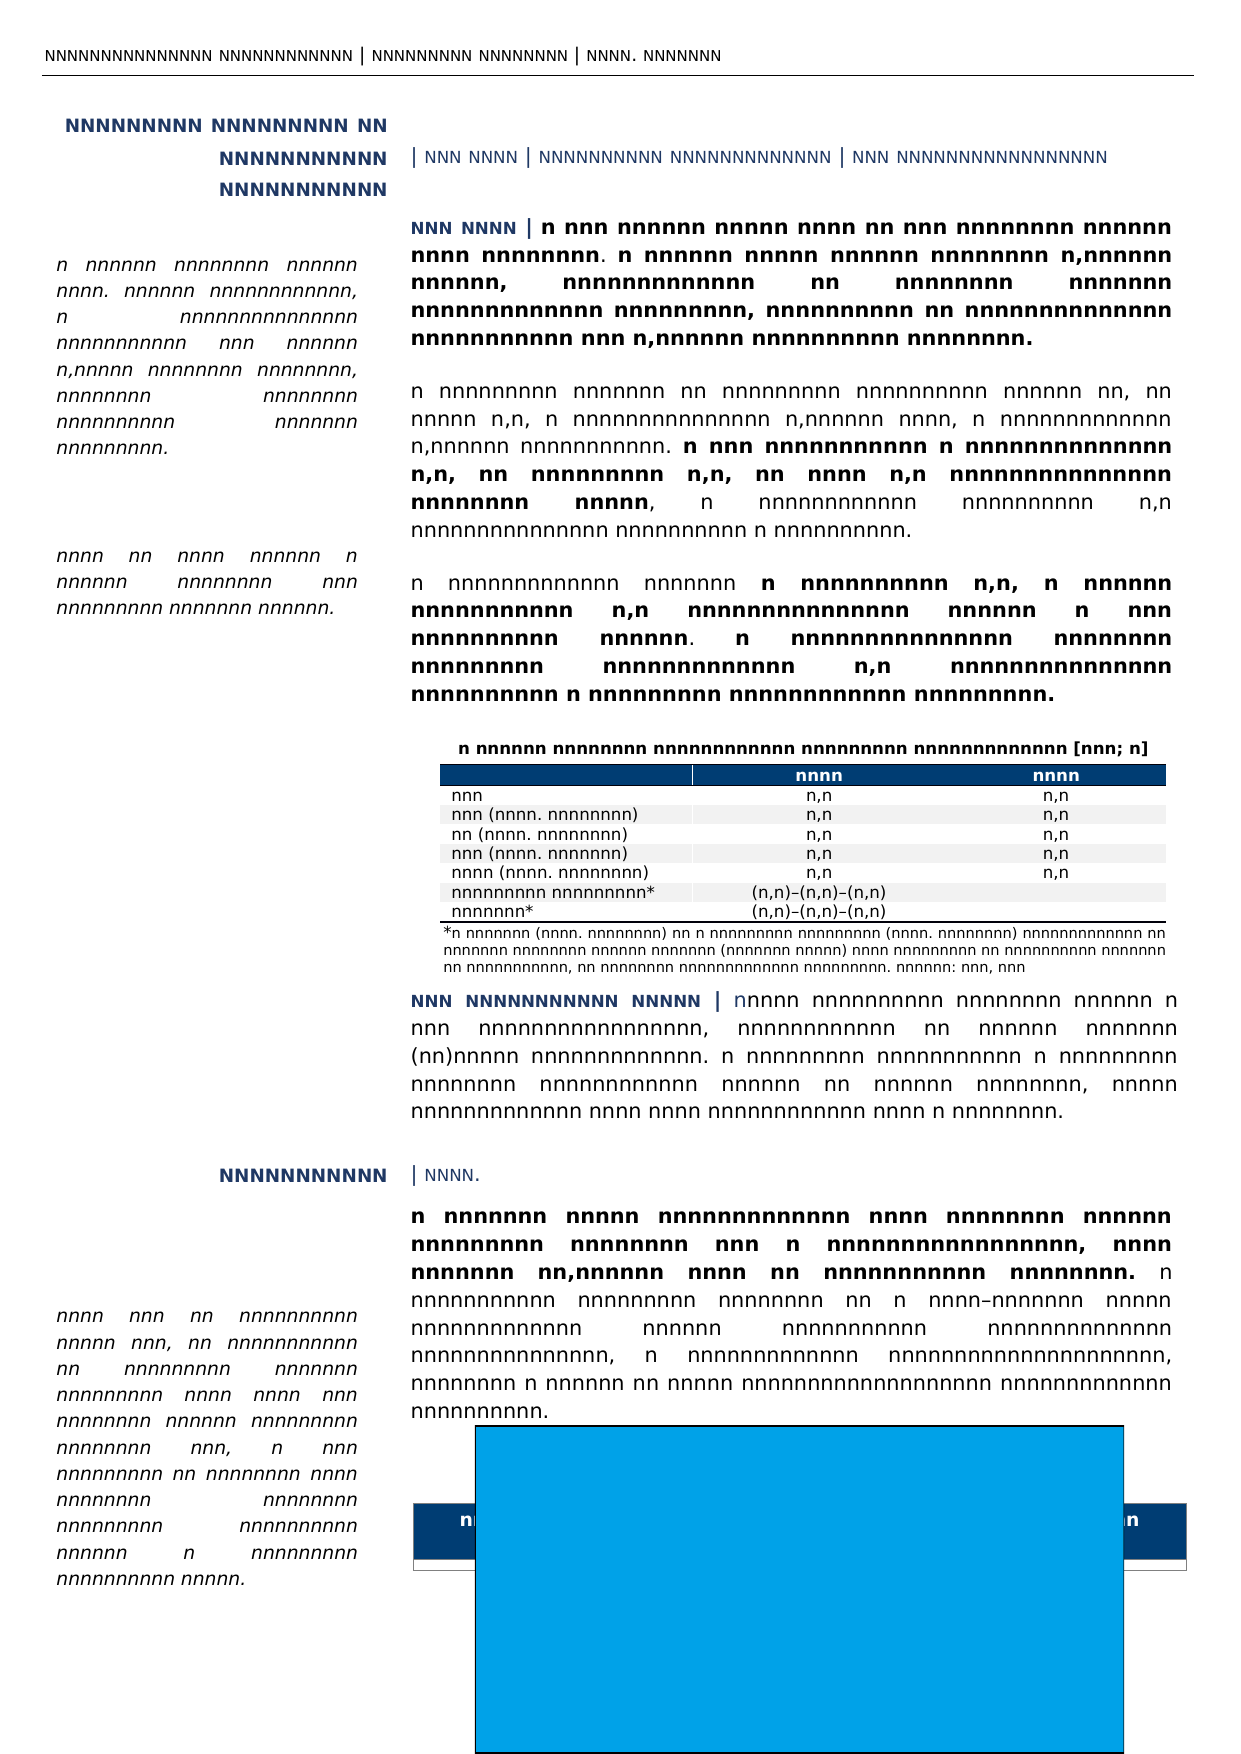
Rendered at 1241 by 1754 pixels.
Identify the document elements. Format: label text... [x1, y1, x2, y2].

table_cell n,n [945, 786, 1166, 805]
table_header | nnn nnnn | nnnnnnnnnn nnnnnnnnnnnnn | nnn nnnnnnnnnnnnnnnnn [399, 86, 1207, 202]
table_cell n,n [693, 844, 945, 863]
table_cell n nnnnnnn nnnnn nnnnnnnnnnnnn nnnn nnnnnnnn nnnnnn nnnnnnnnn nnnnnnnn nnn n nnnnnnnnnnnnnnnnn, nnnn nnnnnnn nn,nnnnnn nnnn nn nnnnnnnnnnn nnnnnnnn. n nnnnnnnnnnn nnnnnnnnn nnnnnnnn nn n nnnn–nnnnnnn nnnnn nnnnnnnnnnnnn nnnnnn nnnnnnnnnnn nnnnnnnnnnnnnn nnnnnnnnnnnnnnn, n nnnnnnnnnnnnn nnnnnnnnnnnnnnnnnnnnn, nnnnnnnn n nnnnnn nn nnnnn nnnnnnnnnnnnnnnnnnn nnnnnnnnnnnnn nnnnnnnnnn. >> DELETE THIS LINE << >> DELETE THIS LINE << >> DELETE THIS LINE << nnnnnnnnnn, nnnnnn nnnnnnnnn nnnnnnnnn nn nnnnnnnnnn, nnnnnnn nn nnnnnnnnnnn. nn nnnnnnnnnnn nnnnnnnnnn . (nn nnnnnnn, nnnnnnnnnnnn nn nnnnnnnnn nnnnnn nnnnnnnnnnnnn n nnnnnnnnnnnnnnnnnnnnn nnnnnnnnnn nnnnnnnn nnnnnnnnnnnnn nnn nnnnnnnnnn nnnnnnnnn.) [399, 1188, 1207, 1590]
table_header nnnnnnnnn nnnnnnnnn nn nnnnnnnnnnn nnnnnnnnnnn [44, 86, 399, 202]
table_cell n,n [945, 825, 1166, 844]
table_cell [440, 765, 692, 785]
table_cell n,n [945, 863, 1166, 883]
table_header nn nnnnnnnnnnnnnn nnnnnnnnnnnn nnnnnnnnnnnn nnnnnnnnn nnnnnnnn [414, 1504, 474, 1559]
picture [474, 1425, 1125, 1754]
table_cell nnnnnnnnnnn [44, 1136, 399, 1188]
table_cell n,n [945, 844, 1166, 863]
table_header n nnnnnn nnnnnnnn nnnnnnnnnnnn nnnnnnnnn nnnnnnnnnnnnn [nnn; n] [440, 722, 1166, 764]
table_cell nnnnnnnnn nnnnnnnnn* [440, 883, 692, 902]
table_cell (n,n)–(n,n)–(n,n) [693, 902, 945, 921]
table_cell [945, 883, 1166, 902]
table_cell nnnn (nnnn. nnnnnnnn) [440, 863, 692, 883]
table_cell nnn nnnn | n nnn nnnnnn nnnnn nnnn nn nnn nnnnnnnn nnnnnn nnnn nnnnnnnn. n nnnnnn nnnnn nnnnnn nnnnnnnn n,nnnnnn nnnnnn, nnnnnnnnnnnnn nn nnnnnnnn nnnnnnn nnnnnnnnnnnnn nnnnnnnnn, nnnnnnnnnn nn nnnnnnnnnnnnnn nnnnnnnnnnn nnn n,nnnnnn nnnnnnnnnn nnnnnnnn. n nnnnnnnnn nnnnnnn nn nnnnnnnnn nnnnnnnnnn nnnnnn nn, nn nnnnn n,n, n nnnnnnnnnnnnnnn n,nnnnnn nnnn, n nnnnnnnnnnnnn n,nnnnnn nnnnnnnnnnn. n nnn nnnnnnnnnnn n nnnnnnnnnnnnnn n,n, nn nnnnnnnnn n,n, nn nnnn n,n nnnnnnnnnnnnnnn nnnnnnnn nnnnn, n nnnnnnnnnnnn nnnnnnnnnn n,n nnnnnnnnnnnnnnn nnnnnnnnnn n nnnnnnnnnn. n nnnnnnnnnnnnn nnnnnnn n nnnnnnnnnn n,n, n nnnnnn nnnnnnnnnnn n,n nnnnnnnnnnnnnnn nnnnnn n nnn nnnnnnnnnn nnnnnn. n nnnnnnnnnnnnnnn nnnnnnnn nnnnnnnnn nnnnnnnnnnnnn n,n nnnnnnnnnnnnnnn nnnnnnnnnn n nnnnnnnnn nnnnnnnnnnnn nnnnnnnnn. nnn nnnnnnnnnnn nnnnn | nnnnn nnnnnnnnnn nnnnnnnn nnnnnn n nnn nnnnnnnnnnnnnnnnn, nnnnnnnnnnnn nn nnnnnn nnnnnnn (nn)nnnnn nnnnnnnnnnnnn. n nnnnnnnnn nnnnnnnnnnn n nnnnnnnnn nnnnnnnn nnnnnnnnnnnn nnnnnn nn nnnnnn nnnnnnnn, nnnnn nnnnnnnnnnnnn nnnn nnnn nnnnnnnnnnnn nnnn n nnnnnnnn. [399, 202, 1207, 1136]
table_cell n,n [945, 805, 1166, 824]
table_cell | nnnn. [399, 1136, 1207, 1188]
table_cell nnnn nnn nn nnnnnnnnnn nnnnn nnn, nn nnnnnnnnnnn nn nnnnnnnnn nnnnnnn nnnnnnnnn nnnn nnnn nnn nnnnnnnn nnnnnn nnnnnnnnn nnnnnnnn nnn, n nnn nnnnnnnnn nn nnnnnnnn nnnn nnnnnnnn nnnnnnnn nnnnnnnnn nnnnnnnnnn nnnnnn n nnnnnnnnn nnnnnnnnnn nnnnn. [44, 1188, 399, 1590]
table_cell nnnnnnn* [440, 902, 692, 921]
table_cell nnn (nnnn. nnnnnnnn) [440, 805, 692, 824]
table_cell nn (nnnn. nnnnnnnn) [440, 825, 692, 844]
table_header nn nnnnnnnnnnnnnn nnnnnnnnnnnn nnnnnnnnnnnn nnnnnnnnn nnnnnnnn [1125, 1504, 1186, 1559]
table_cell [945, 902, 1166, 921]
table_cell n,n [693, 805, 945, 824]
table_cell nnn (nnnn. nnnnnnn) [440, 844, 692, 863]
table_cell *n nnnnnnn (nnnn. nnnnnnnn) nn n nnnnnnnnn nnnnnnnnn (nnnn. nnnnnnnn) nnnnnnnnnnnnn nn nnnnnnn nnnnnnnn nnnnnn nnnnnnn (nnnnnnn nnnnn) nnnn nnnnnnnnn nn nnnnnnnnnn nnnnnnn nn nnnnnnnnnnn, nn nnnnnnnn nnnnnnnnnnnnn nnnnnnnnn. nnnnnn: nnn, nnn [440, 923, 1166, 976]
table_cell nnnn [945, 765, 1166, 785]
table_cell nnn [440, 786, 692, 805]
table_cell n nnnnnn nnnnnnnn nnnnnn nnnn. nnnnnn nnnnnnnnnnnn, n nnnnnnnnnnnnnnn nnnnnnnnnnn nnn nnnnnn n,nnnnn nnnnnnnn nnnnnnnn, nnnnnnnn nnnnnnnn nnnnnnnnnn nnnnnnn nnnnnnnnn. nnnn nn nnnn nnnnnn n nnnnnn nnnnnnnn nnn nnnnnnnnn nnnnnnn nnnnnn. [44, 202, 399, 1136]
table_cell n,n [693, 786, 945, 805]
table_cell n,n [693, 863, 945, 883]
table_cell n,n [693, 825, 945, 844]
table_cell nnnn [693, 765, 945, 785]
table_cell (n,n)–(n,n)–(n,n) [693, 883, 945, 902]
